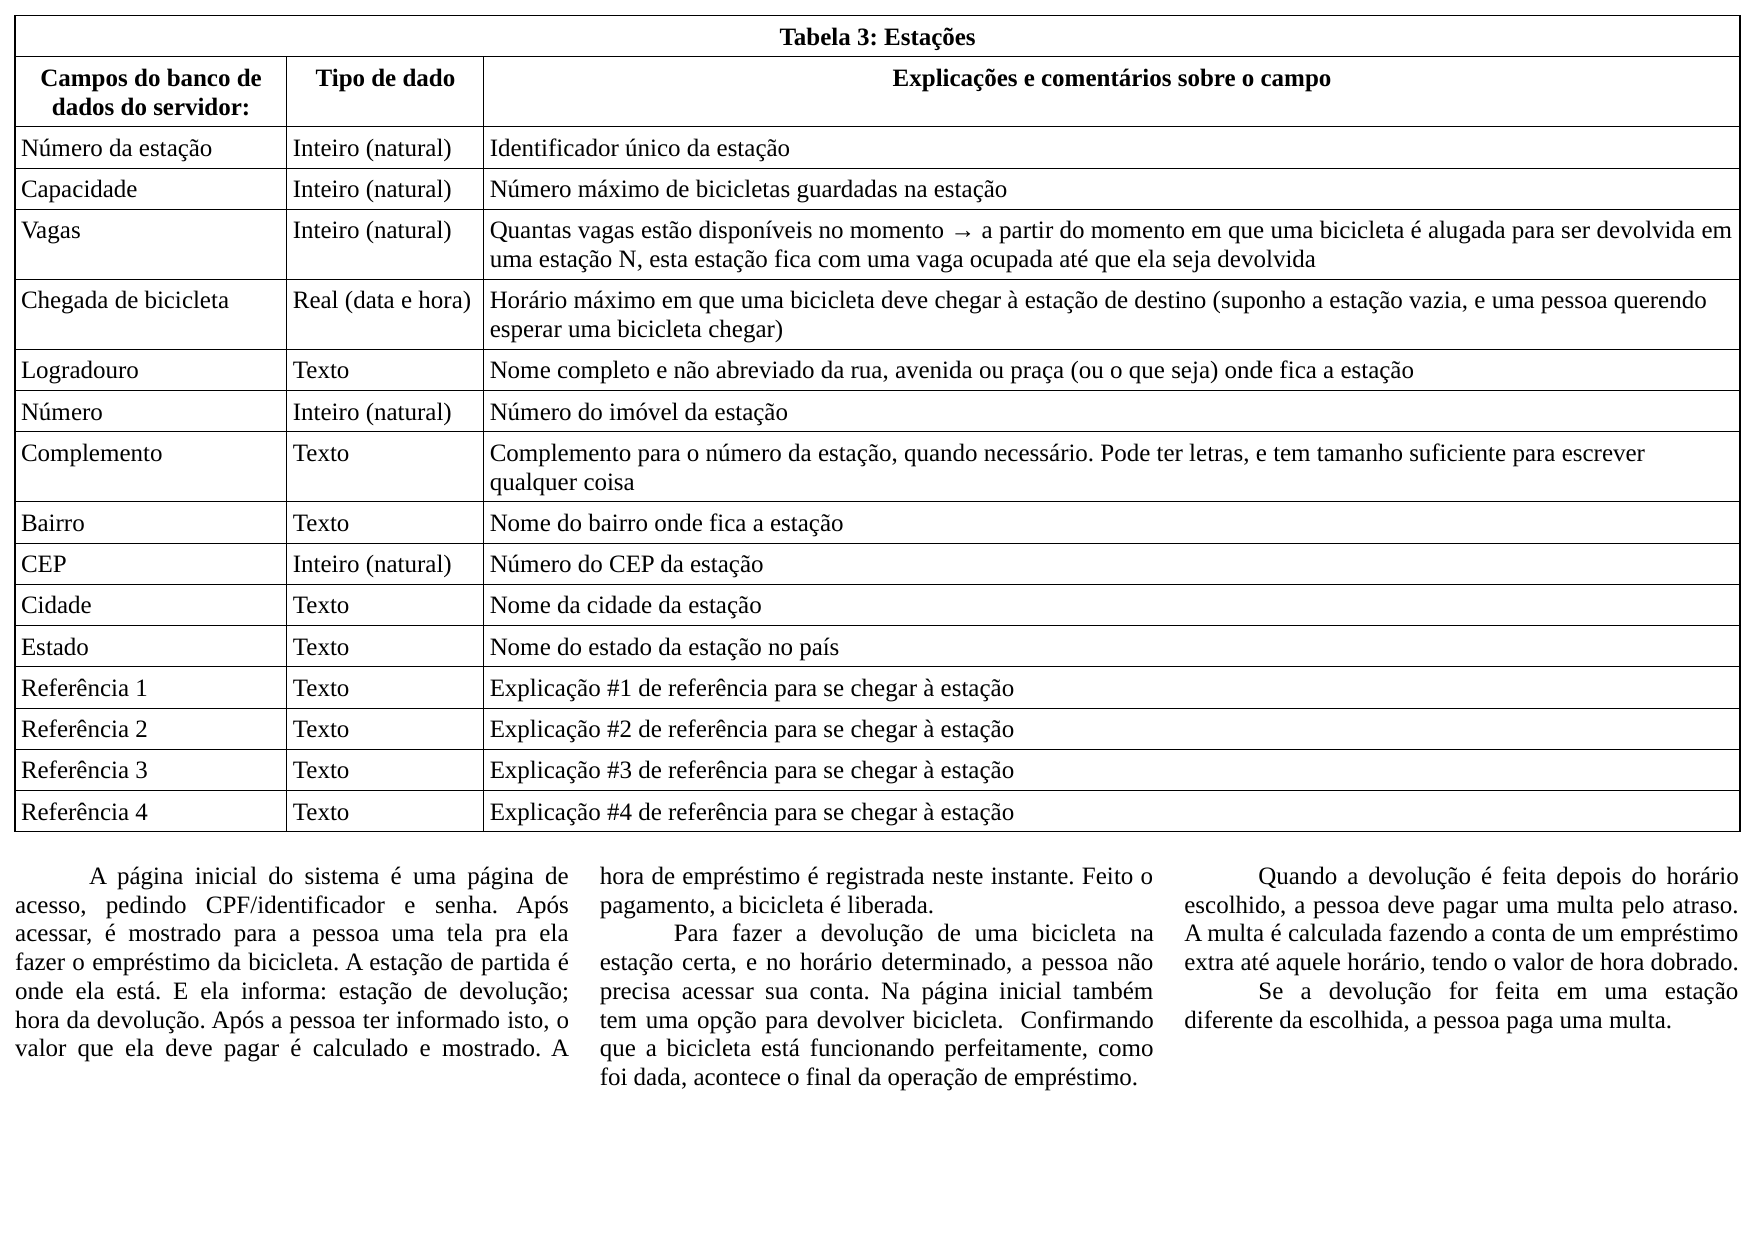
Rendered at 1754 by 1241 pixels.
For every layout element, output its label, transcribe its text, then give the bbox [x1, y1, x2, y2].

table_cell Referência 3 [16, 750, 286, 790]
table_cell Nome completo e não abreviado da rua, avenida ou praça (ou o que seja) onde fica a estação [484, 350, 1739, 390]
table_cell Explicação #3 de referência para se chegar à estação [484, 750, 1739, 790]
table_cell Texto [287, 626, 483, 666]
table_cell Estado [16, 626, 286, 666]
table_cell Texto [287, 667, 483, 707]
table_cell Horário máximo em que uma bicicleta deve chegar à estação de destino (suponho a estação vazia, e uma pessoa querendo esperar uma bicicleta chegar) [484, 280, 1739, 349]
table_cell Inteiro (natural) [287, 169, 483, 209]
table_cell Número máximo de bicicletas guardadas na estação [484, 169, 1739, 209]
table_cell Número [16, 391, 286, 431]
table_cell Complemento para o número da estação, quando necessário. Pode ter letras, e tem tamanho suficiente para escrever qualquer coisa [484, 432, 1739, 501]
table_cell Cidade [16, 585, 286, 625]
table_cell Nome da cidade da estação [484, 585, 1739, 625]
table_cell Quantas vagas estão disponíveis no momento → a partir do momento em que uma bicicleta é alugada para ser devolvida em uma estação N, esta estação fica com uma vaga ocupada até que ela seja devolvida [484, 210, 1739, 279]
table_cell Inteiro (natural) [287, 391, 483, 431]
table_cell Campos do banco de dados do servidor: [16, 57, 286, 126]
table_cell Referência 2 [16, 709, 286, 749]
table_cell Referência 4 [16, 791, 286, 831]
table_cell Texto [287, 791, 483, 831]
table_cell Inteiro (natural) [287, 544, 483, 584]
table_cell Tipo de dado [287, 57, 483, 126]
text Se a devolução for feita em uma estação diferente da escolhida, a pessoa paga uma multa. [1184, 976, 1739, 1033]
text Quando a devolução é feita depois do horário escolhido, a pessoa deve pagar uma multa pelo atraso. A multa é calculada fazendo a conta de um empréstimo extra até aquele horário, tendo o valor de hora dobrado. [1184, 861, 1739, 976]
table_cell Real (data e hora) [287, 280, 483, 349]
table_cell Texto [287, 585, 483, 625]
table_cell CEP [16, 544, 286, 584]
table_cell Capacidade [16, 169, 286, 209]
table_cell Número da estação [16, 127, 286, 167]
table_cell Inteiro (natural) [287, 210, 483, 279]
table_cell Explicação #4 de referência para se chegar à estação [484, 791, 1739, 831]
text A página inicial do sistema é uma página de acesso, pedindo CPF/identificador e senha. Após acessar, é mostrado para a pessoa uma tela pra ela fazer o empréstimo da bicicleta. A estação de partida é onde ela está. E ela informa: estação de devolução; hora da devolução. Após a pessoa ter informado isto, o valor que ela deve pagar é calculado e mostrado. A [15, 861, 569, 1062]
table_cell Identificador único da estação [484, 127, 1739, 167]
table_cell Logradouro [16, 350, 286, 390]
table_cell Referência 1 [16, 667, 286, 707]
table_cell Texto [287, 432, 483, 501]
table_cell Texto [287, 709, 483, 749]
text Para fazer a devolução de uma bicicleta na estação certa, e no horário determinado, a pessoa não precisa acessar sua conta. Na página inicial também tem uma opção para devolver bicicleta. Confirmando que a bicicleta está funcionando perfeitamente, como foi dada, acontece o final da operação de empréstimo. [599, 918, 1154, 1091]
table_cell Vagas [16, 210, 286, 279]
table_cell Bairro [16, 502, 286, 542]
table_cell Texto [287, 502, 483, 542]
table_cell Número do imóvel da estação [484, 391, 1739, 431]
table_cell Nome do estado da estação no país [484, 626, 1739, 666]
table_cell Número do CEP da estação [484, 544, 1739, 584]
table_cell Chegada de bicicleta [16, 280, 286, 349]
table_cell Explicação #2 de referência para se chegar à estação [484, 709, 1739, 749]
table_cell Explicações e comentários sobre o campo [484, 57, 1739, 126]
table_cell Explicação #1 de referência para se chegar à estação [484, 667, 1739, 707]
table_cell Texto [287, 350, 483, 390]
table_cell Nome do bairro onde fica a estação [484, 502, 1739, 542]
table_cell Texto [287, 750, 483, 790]
table_cell Complemento [16, 432, 286, 501]
table_cell Inteiro (natural) [287, 127, 483, 167]
text hora de empréstimo é registrada neste instante. Feito o pagamento, a bicicleta é liberada. [599, 861, 1154, 918]
table_header Tabela 3: Estações [16, 16, 1739, 56]
